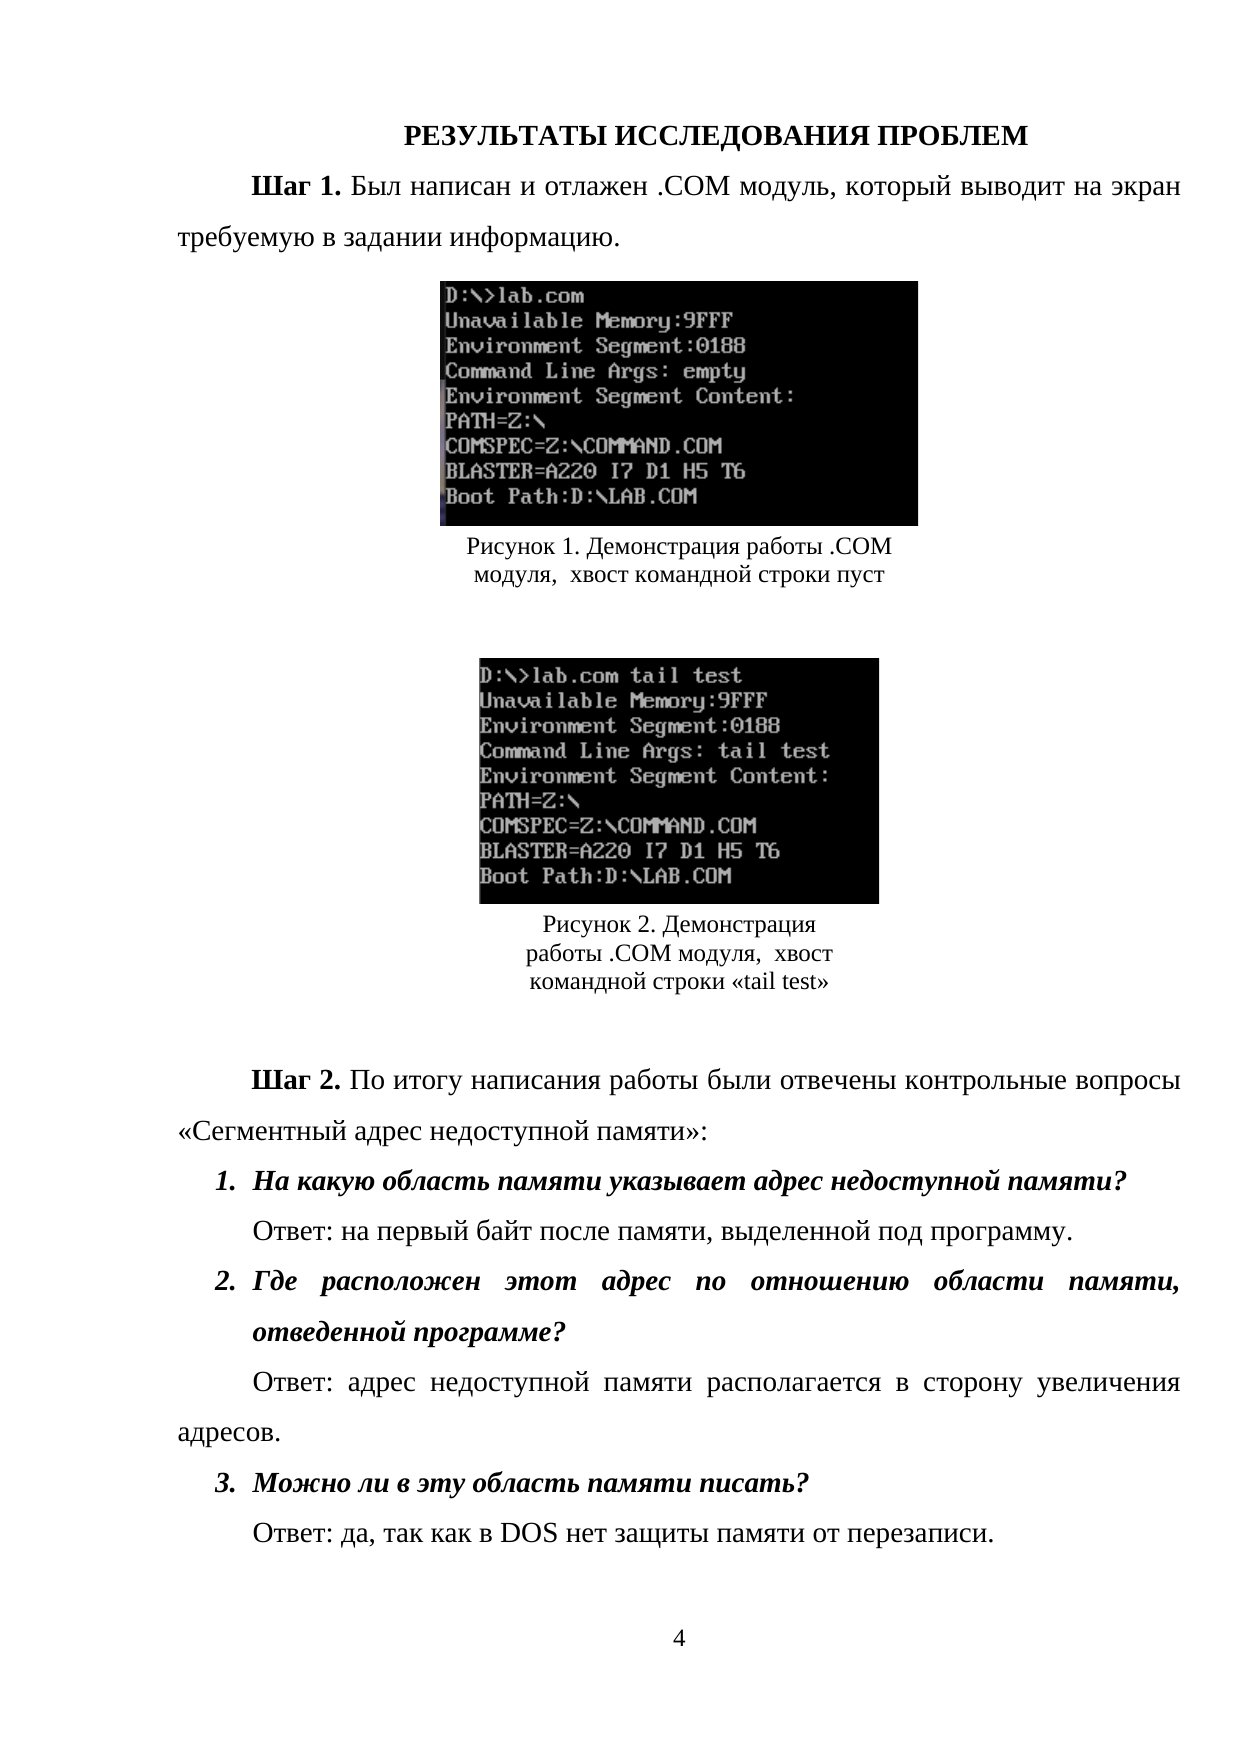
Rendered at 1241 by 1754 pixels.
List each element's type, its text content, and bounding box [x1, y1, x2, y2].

list Ответ: на первый байт после памяти, выделенной под программу. [215, 1213, 1181, 1247]
text Рисунок 1. Демонстрация работы .COM модуля, хвост командной строки пуст [440, 526, 918, 588]
text Ответ: адрес недоступной памяти располагается в сторону увеличения адресов. [177, 1364, 1181, 1448]
list Можно ли в эту область памяти писать? [215, 1465, 1181, 1498]
picture [479, 658, 880, 904]
text Ответ: да, так как в DOS нет защиты памяти от перезаписи. [177, 1515, 1181, 1549]
text РЕЗУЛЬТАТЫ ИССЛЕДОВАНИЯ ПРОБЛЕМ [177, 118, 1181, 152]
text Шаг 1. Был написан и отлажен .COM модуль, который выводит на экран требуемую в задании информацию. [177, 168, 1181, 252]
text Шаг 2. По итогу написания работы были отвечены контрольные вопросы «Сегментный адрес недоступной памяти»: [177, 1062, 1181, 1146]
list Где расположен этот адрес по отношению области памяти, отведенной программе? [215, 1263, 1181, 1347]
picture [440, 281, 919, 526]
text Рисунок 2. Демонстрация работы .COM модуля, хвост командной строки «tail test» [479, 904, 879, 995]
list На какую область памяти указывает адрес недоступной памяти? [215, 1163, 1181, 1196]
